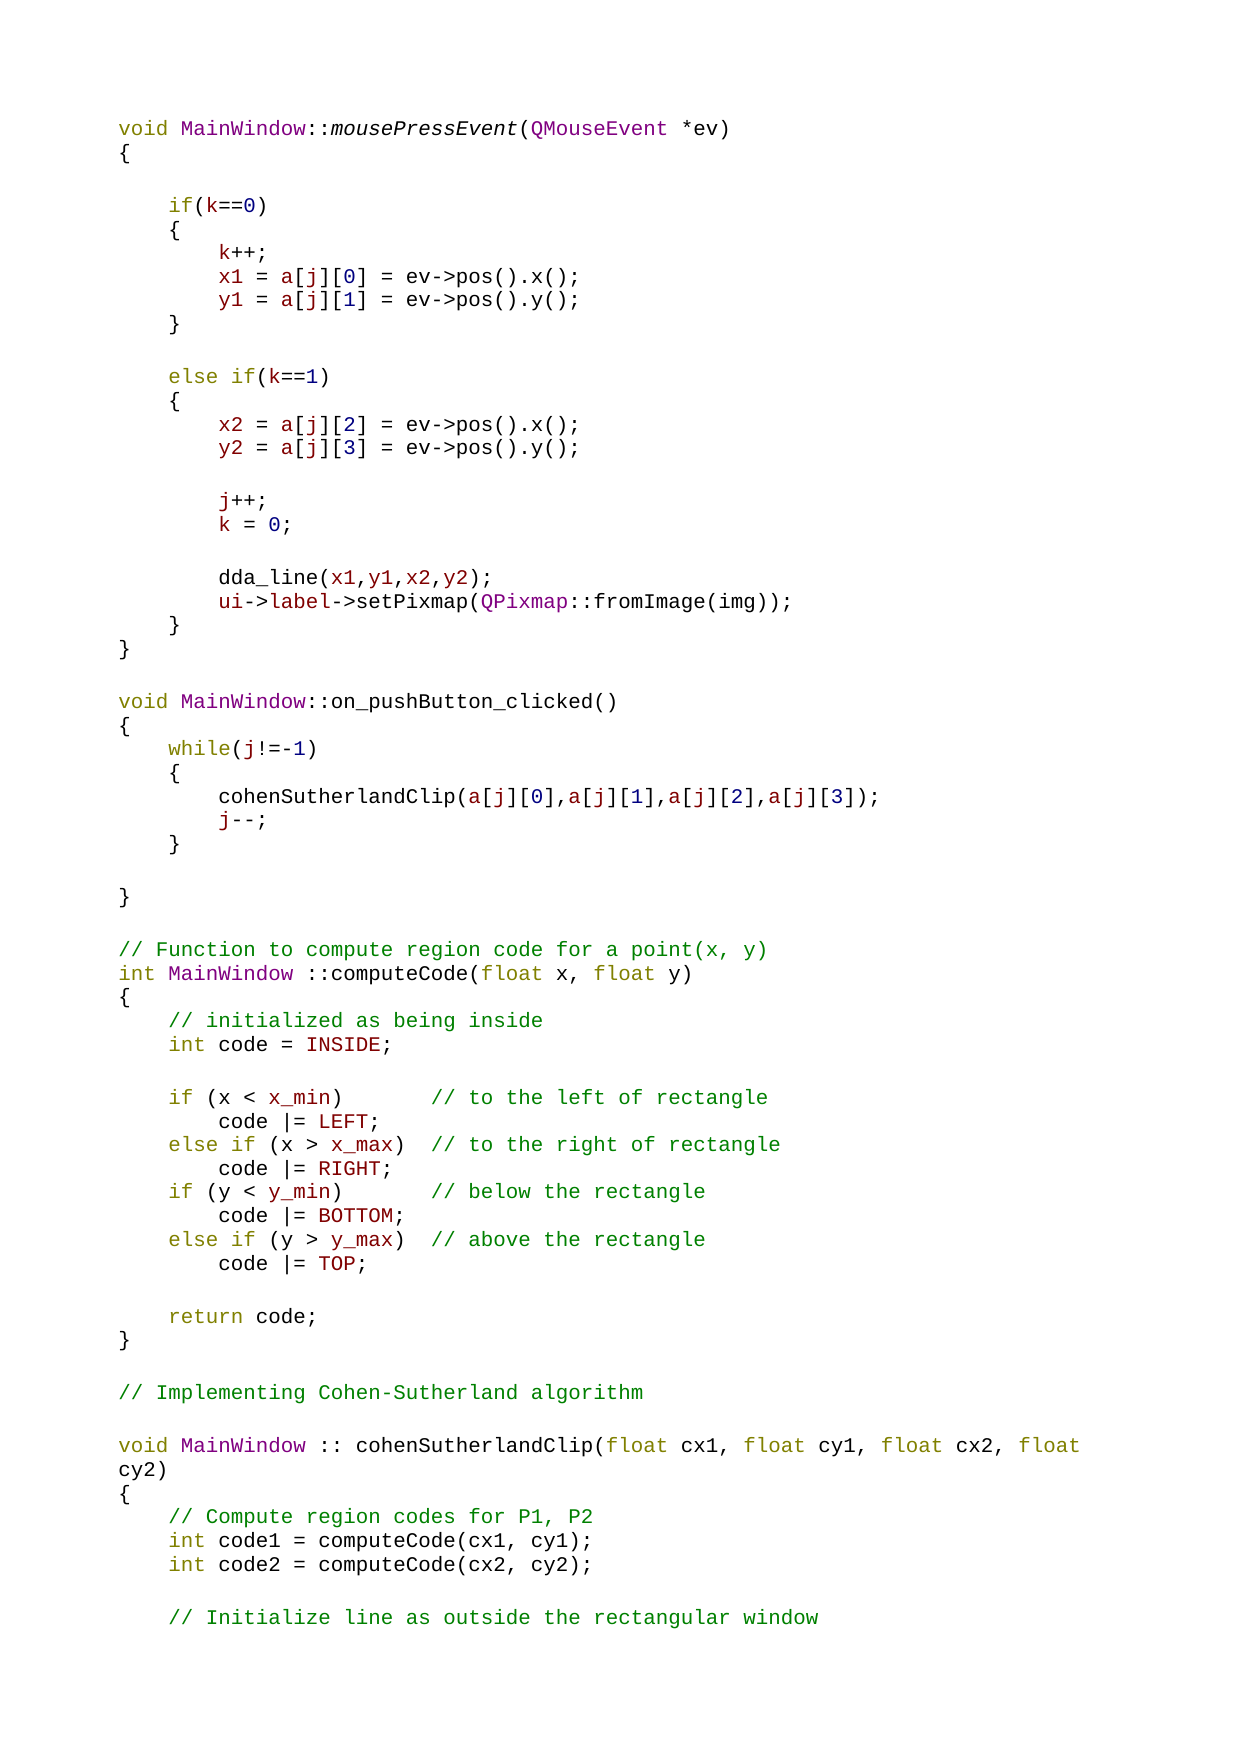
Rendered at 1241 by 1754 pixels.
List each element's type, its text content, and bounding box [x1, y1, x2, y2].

text { [118, 987, 1122, 1010]
text j--; [118, 809, 1122, 833]
text y1 = a[j][1] = ev->pos().y(); [118, 289, 1122, 313]
text cohenSutherlandClip(a[j][0],a[j][1],a[j][2],a[j][3]); [118, 786, 1122, 809]
text { [118, 715, 1122, 738]
text } [118, 614, 1122, 638]
text k++; [118, 242, 1122, 266]
text { [118, 762, 1122, 786]
text int code2 = computeCode(cx2, cy2); [118, 1554, 1122, 1577]
text int MainWindow ::computeCode(float x, float y) [118, 963, 1122, 987]
text code |= LEFT; [118, 1111, 1122, 1134]
text { [118, 142, 1122, 165]
text while(j!=-1) [118, 738, 1122, 762]
text k = 0; [118, 514, 1122, 538]
text int code1 = computeCode(cx1, cy1); [118, 1530, 1122, 1554]
text // Implementing Cohen-Sutherland algorithm [118, 1382, 1122, 1406]
text { [118, 218, 1122, 242]
text } [118, 313, 1122, 337]
text x1 = a[j][0] = ev->pos().x(); [118, 266, 1122, 289]
text // Compute region codes for P1, P2 [118, 1506, 1122, 1530]
text } [118, 1329, 1122, 1353]
text else if(k==1) [118, 366, 1122, 390]
text code |= TOP; [118, 1252, 1122, 1276]
text if (y < y_min) // below the rectangle [118, 1182, 1122, 1205]
text ui->label->setPixmap(QPixmap::fromImage(img)); [118, 591, 1122, 614]
text return code; [118, 1306, 1122, 1329]
text void MainWindow :: cohenSutherlandClip(float cx1, float cy1, float cx2, float cy2) [118, 1436, 1122, 1483]
text // initialized as being inside [118, 1010, 1122, 1034]
text x2 = a[j][2] = ev->pos().x(); [118, 413, 1122, 437]
text } [118, 886, 1122, 910]
text j++; [118, 490, 1122, 514]
text void MainWindow::on_pushButton_clicked() [118, 691, 1122, 715]
text int code = INSIDE; [118, 1034, 1122, 1057]
text else if (y > y_max) // above the rectangle [118, 1229, 1122, 1252]
text // Function to compute region code for a point(x, y) [118, 939, 1122, 963]
text // Initialize line as outside the rectangular window [118, 1607, 1122, 1631]
text y2 = a[j][3] = ev->pos().y(); [118, 437, 1122, 461]
text code |= BOTTOM; [118, 1205, 1122, 1229]
text dda_line(x1,y1,x2,y2); [118, 567, 1122, 591]
text { [118, 390, 1122, 413]
text void MainWindow::mousePressEvent(QMouseEvent *ev) [118, 118, 1122, 142]
text code |= RIGHT; [118, 1158, 1122, 1182]
text } [118, 833, 1122, 857]
text if (x < x_min) // to the left of rectangle [118, 1087, 1122, 1111]
text else if (x > x_max) // to the right of rectangle [118, 1134, 1122, 1158]
text { [118, 1483, 1122, 1506]
text if(k==0) [118, 195, 1122, 218]
text } [118, 638, 1122, 662]
